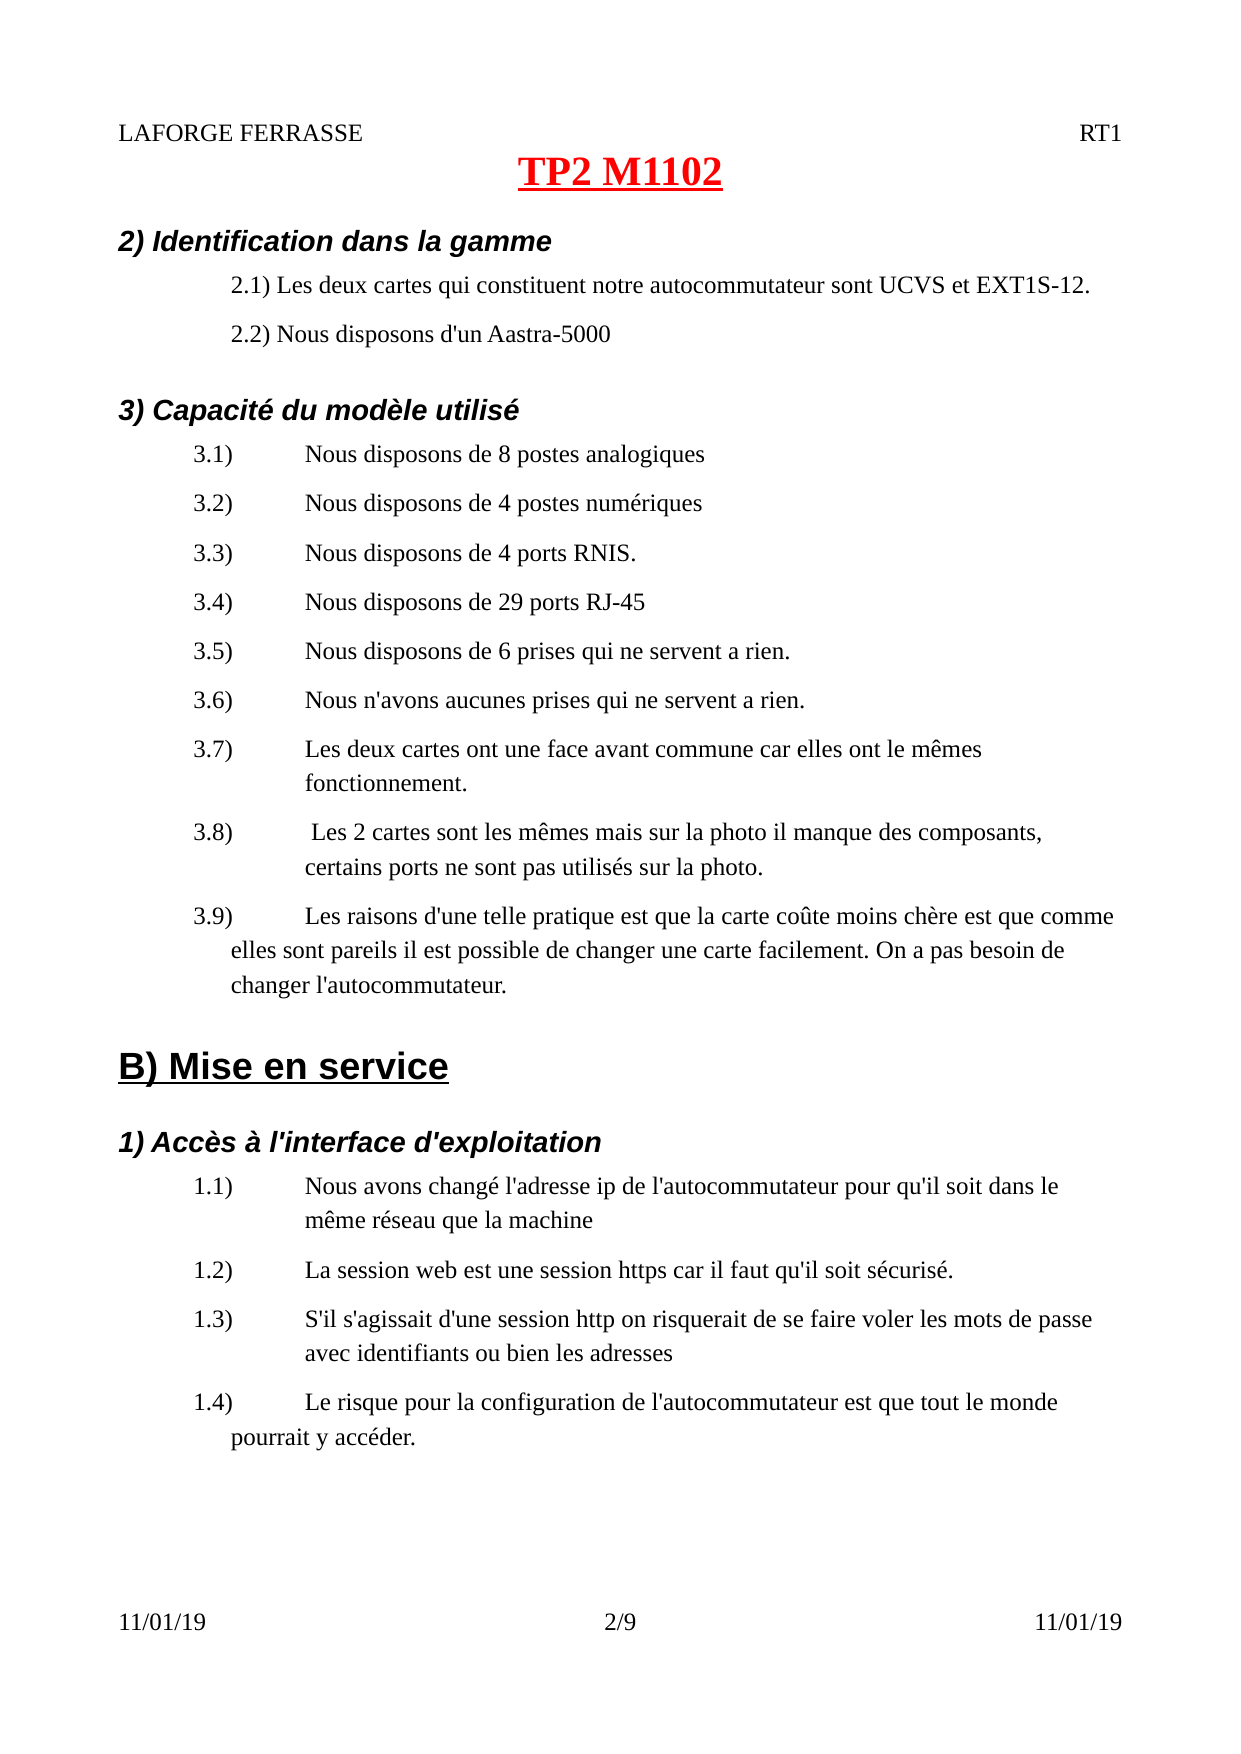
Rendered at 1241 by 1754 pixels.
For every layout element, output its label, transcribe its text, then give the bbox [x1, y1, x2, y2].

list Nous disposons de 4 ports RNIS. [193, 538, 1122, 566]
subtitle B) Mise en service [118, 1044, 1122, 1088]
list Nous disposons de 6 prises qui ne servent a rien. [193, 636, 1122, 664]
list 2.2) Nous disposons d'un Aastra-5000 [193, 319, 1122, 348]
list Les deux cartes ont une face avant commune car elles ont le mêmes fonctionnement. [193, 734, 1122, 797]
list 2.1) Les deux cartes qui constituent notre autocommutateur sont UCVS et EXT1S-12. [193, 270, 1122, 299]
list Nous avons changé l'adresse ip de l'autocommutateur pour qu'il soit dans le même réseau que la machine [193, 1171, 1122, 1234]
list Les raisons d'une telle pratique est que la carte coûte moins chère est que comme elles sont pareils il est possible de changer une carte facilement. On a pas besoin de changer l'autocommutateur. [193, 901, 1122, 999]
list Nous disposons de 8 postes analogiques [193, 439, 1122, 468]
list Nous disposons de 29 ports RJ-45 [193, 587, 1122, 615]
list Le risque pour la configuration de l'autocommutateur est que tout le monde pourrait y accéder. [193, 1387, 1122, 1451]
subtitle 3) Capacité du modèle utilisé [118, 393, 1122, 427]
list S'il s'agissait d'une session http on risquerait de se faire voler les mots de passe avec identifiants ou bien les adresses [193, 1304, 1122, 1367]
list Nous disposons de 4 postes numériques [193, 488, 1122, 517]
list Nous n'avons aucunes prises qui ne servent a rien. [193, 685, 1122, 713]
list La session web est une session https car il faut qu'il soit sécurisé. [193, 1255, 1122, 1283]
subtitle 1) Accès à l'interface d'exploitation [118, 1125, 1122, 1159]
list Les 2 cartes sont les mêmes mais sur la photo il manque des composants, certains ports ne sont pas utilisés sur la photo. [193, 817, 1122, 881]
subtitle 2) Identification dans la gamme [118, 224, 1122, 258]
